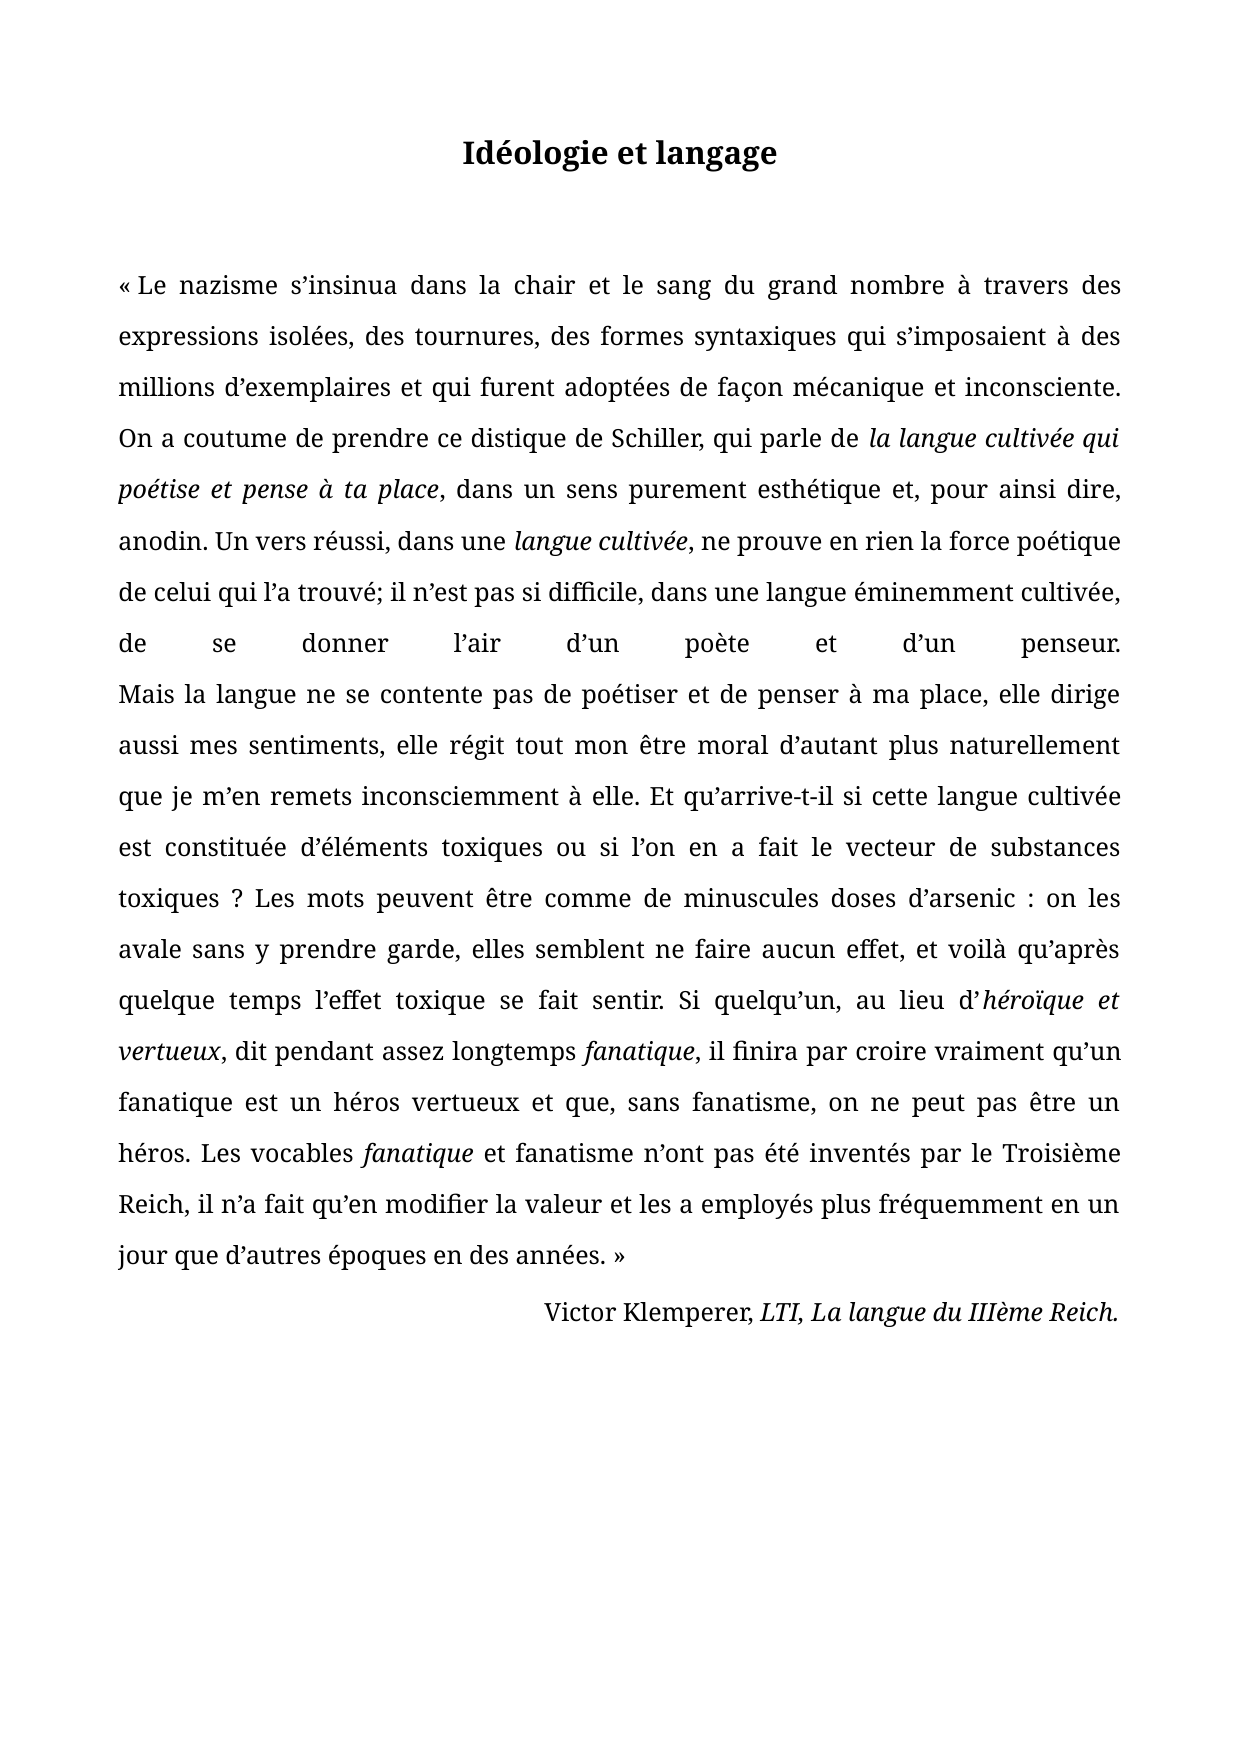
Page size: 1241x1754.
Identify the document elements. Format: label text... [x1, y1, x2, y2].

subtitle Victor Klemperer, LTI, La langue du IIIème Reich. [118, 1295, 1122, 1329]
subtitle « Le nazisme s’insinua dans la chair et le sang du grand nombre à travers des expressions isolées, des tournures, des formes syntaxiques qui s’imposaient à des millions d’exemplaires et qui furent adoptées de façon mécanique et inconsciente. On a coutume de prendre ce distique de Schiller, qui parle de la langue cultivée qui poétise et pense à ta place, dans un sens purement esthétique et, pour ainsi dire, anodin. Un vers réussi, dans une langue cultivée, ne prouve en rien la force poétique de celui qui l’a trouvé; il n’est pas si difficile, dans une langue éminemment cultivée, de se donner l’air d’un poète et d’un penseur. Mais la langue ne se contente pas de poétiser et de penser à ma place, elle dirige aussi mes sentiments, elle régit tout mon être moral d’autant plus naturellement que je m’en remets inconsciemment à elle. Et qu’arrive-t-il si cette langue cultivée est constituée d’éléments toxiques ou si l’on en a fait le vecteur de substances toxiques ? Les mots peuvent être comme de minuscules doses d’arsenic : on les avale sans y prendre garde, elles semblent ne faire aucun effet, et voilà qu’après quelque temps l’effet toxique se fait sentir. Si quelqu’un, au lieu d’héroïque et vertueux, dit pendant assez longtemps fanatique, il finira par croire vraiment qu’un fanatique est un héros vertueux et que, sans fanatisme, on ne peut pas être un héros. Les vocables fanatique et fanatisme n’ont pas été inventés par le Troisième Reich, il n’a fait qu’en modifier la valeur et les a employés plus fréquemment en un jour que d’autres époques en des années. » [118, 268, 1122, 1272]
subtitle Idéologie et langage [118, 131, 1122, 173]
